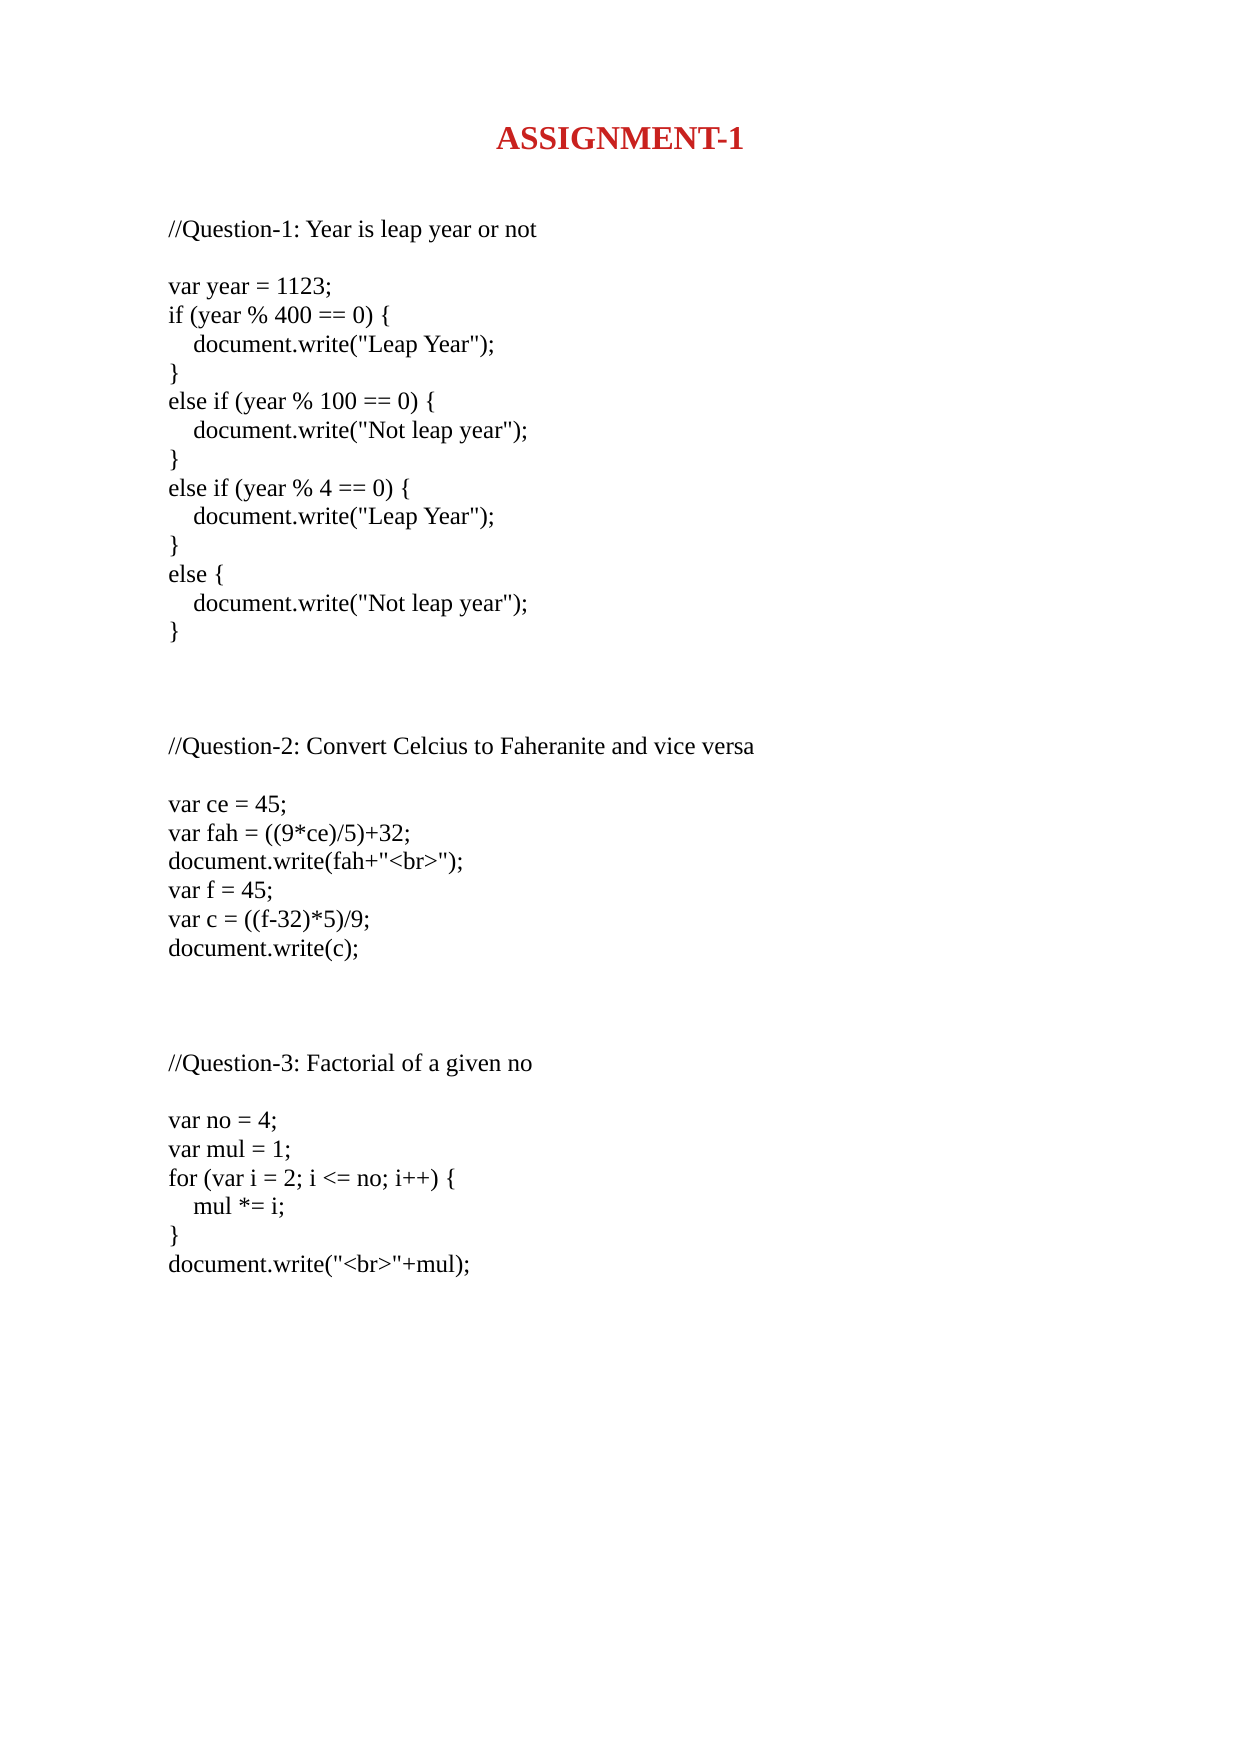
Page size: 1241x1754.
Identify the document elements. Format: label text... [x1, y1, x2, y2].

text document.write("Leap Year"); [118, 329, 1122, 358]
text var f = 45; [118, 875, 1122, 904]
text else if (year % 100 == 0) { [118, 386, 1122, 415]
text document.write("Leap Year"); [118, 501, 1122, 530]
text //Question-2: Convert Celcius to Faheranite and vice versa [118, 731, 1122, 760]
text var mul = 1; [118, 1134, 1122, 1163]
text document.write(fah+"<br>"); [118, 846, 1122, 875]
text } [118, 444, 1122, 473]
text if (year % 400 == 0) { [118, 300, 1122, 329]
text document.write(c); [118, 933, 1122, 961]
text var no = 4; [118, 1105, 1122, 1134]
text var fah = ((9*ce)/5)+32; [118, 818, 1122, 846]
text mul *= i; [118, 1191, 1122, 1220]
text ASSIGNMENT-1 [118, 118, 1122, 156]
text var ce = 45; [118, 789, 1122, 818]
text } [118, 530, 1122, 559]
text var c = ((f-32)*5)/9; [118, 904, 1122, 933]
text } [118, 616, 1122, 645]
text //Question-1: Year is leap year or not [118, 214, 1122, 243]
text else { [118, 559, 1122, 588]
text document.write("Not leap year"); [118, 588, 1122, 616]
text else if (year % 4 == 0) { [118, 473, 1122, 501]
text //Question-3: Factorial of a given no [118, 1048, 1122, 1076]
text } [118, 358, 1122, 386]
text document.write("Not leap year"); [118, 415, 1122, 444]
text document.write("<br>"+mul); [118, 1249, 1122, 1278]
text var year = 1123; [118, 271, 1122, 300]
text } [118, 1220, 1122, 1249]
text for (var i = 2; i <= no; i++) { [118, 1163, 1122, 1191]
